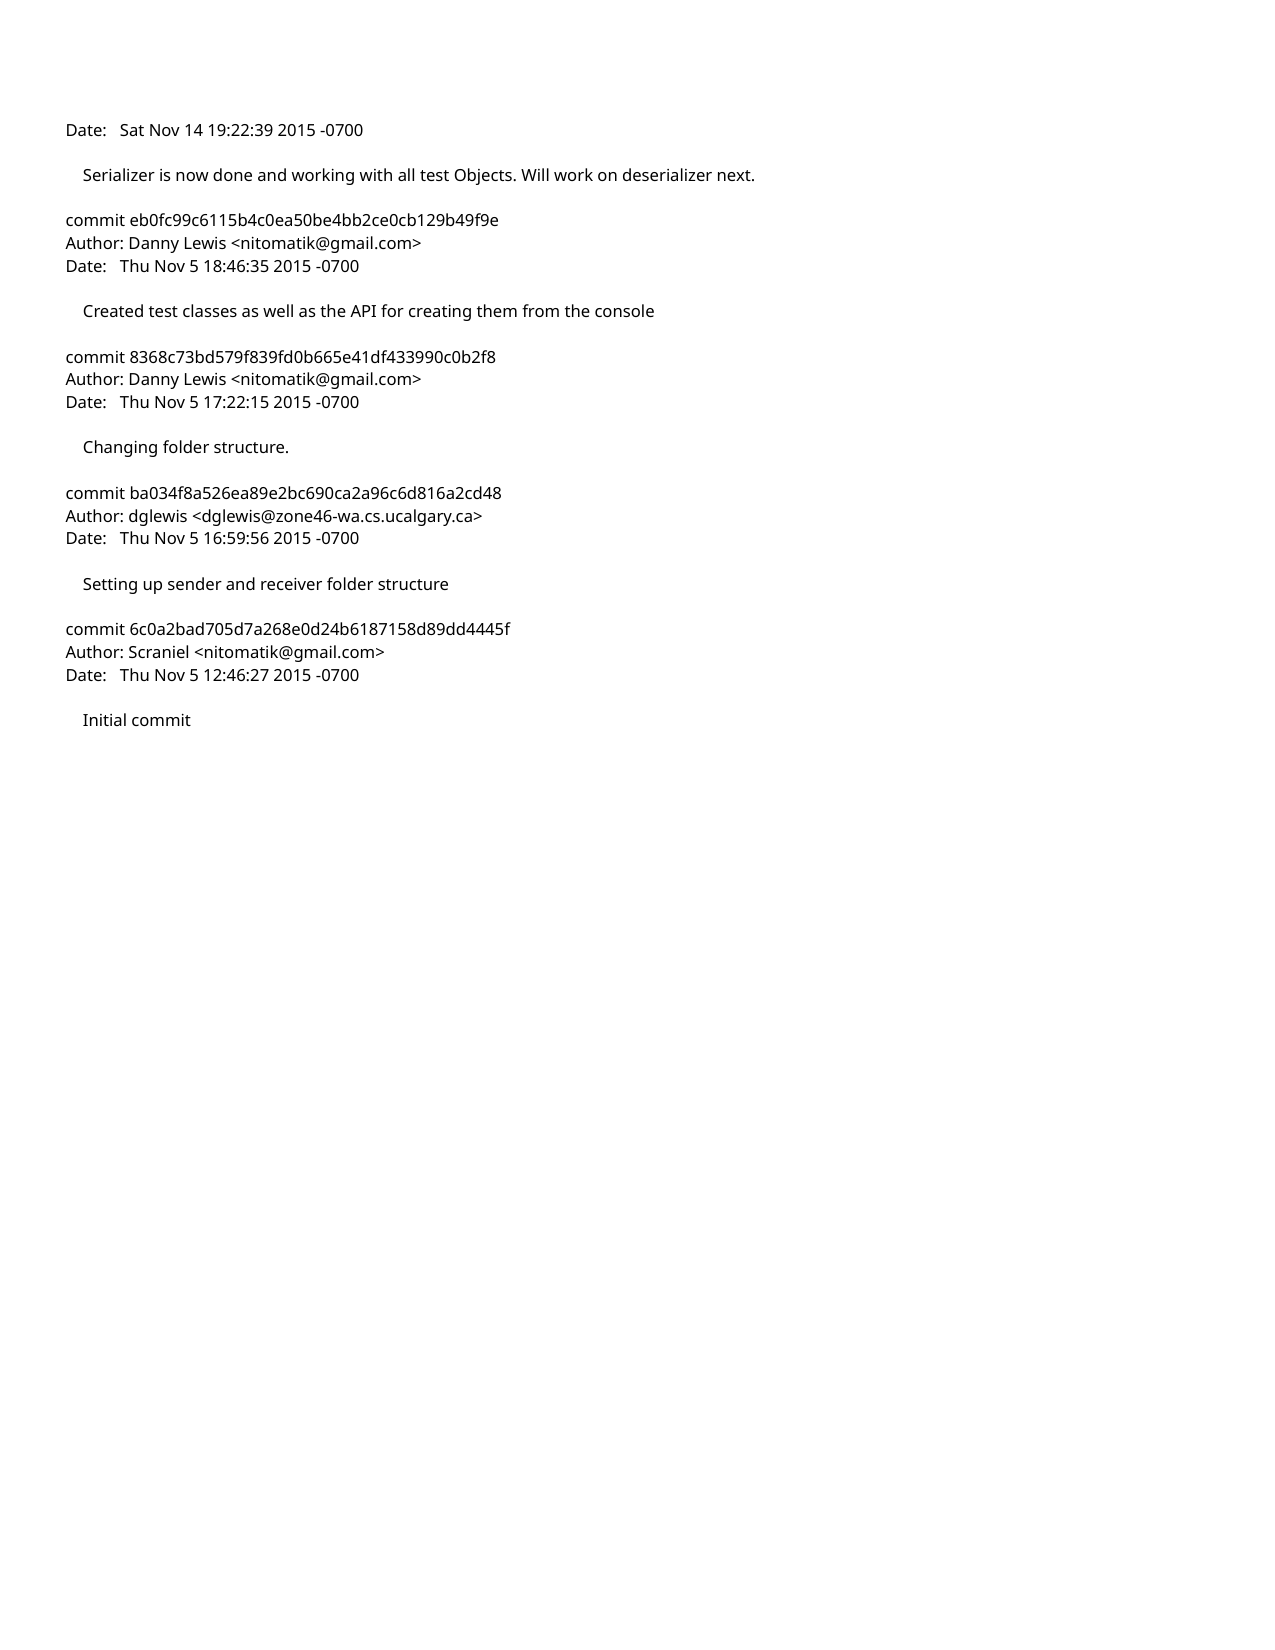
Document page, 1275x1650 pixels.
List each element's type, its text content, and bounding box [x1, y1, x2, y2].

text Date: Thu Nov 5 16:59:56 2015 -0700 [65, 527, 1209, 549]
text Setting up sender and receiver folder structure [65, 572, 1209, 595]
text Date: Thu Nov 5 17:22:15 2015 -0700 [65, 391, 1209, 413]
text Date: Thu Nov 5 18:46:35 2015 -0700 [65, 254, 1209, 277]
text Author: Scraniel <nitomatik@gmail.com> [65, 640, 1209, 663]
text Serializer is now done and working with all test Objects. Will work on deserializer next. [65, 163, 1209, 186]
text Changing folder structure. [65, 436, 1209, 459]
text commit 8368c73bd579f839fd0b665e41df433990c0b2f8 [65, 345, 1209, 368]
text Author: Danny Lewis <nitomatik@gmail.com> [65, 368, 1209, 391]
text Initial commit [65, 708, 1209, 731]
text commit eb0fc99c6115b4c0ea50be4bb2ce0cb129b49f9e [65, 209, 1209, 232]
text Date: Thu Nov 5 12:46:27 2015 -0700 [65, 663, 1209, 686]
text Author: Danny Lewis <nitomatik@gmail.com> [65, 232, 1209, 254]
text commit 6c0a2bad705d7a268e0d24b6187158d89dd4445f [65, 618, 1209, 640]
text Author: dglewis <dglewis@zone46-wa.cs.ucalgary.ca> [65, 504, 1209, 527]
text commit ba034f8a526ea89e2bc690ca2a96c6d816a2cd48 [65, 481, 1209, 504]
text Created test classes as well as the API for creating them from the console [65, 300, 1209, 322]
text Date: Sat Nov 14 19:22:39 2015 -0700 [65, 118, 1209, 141]
